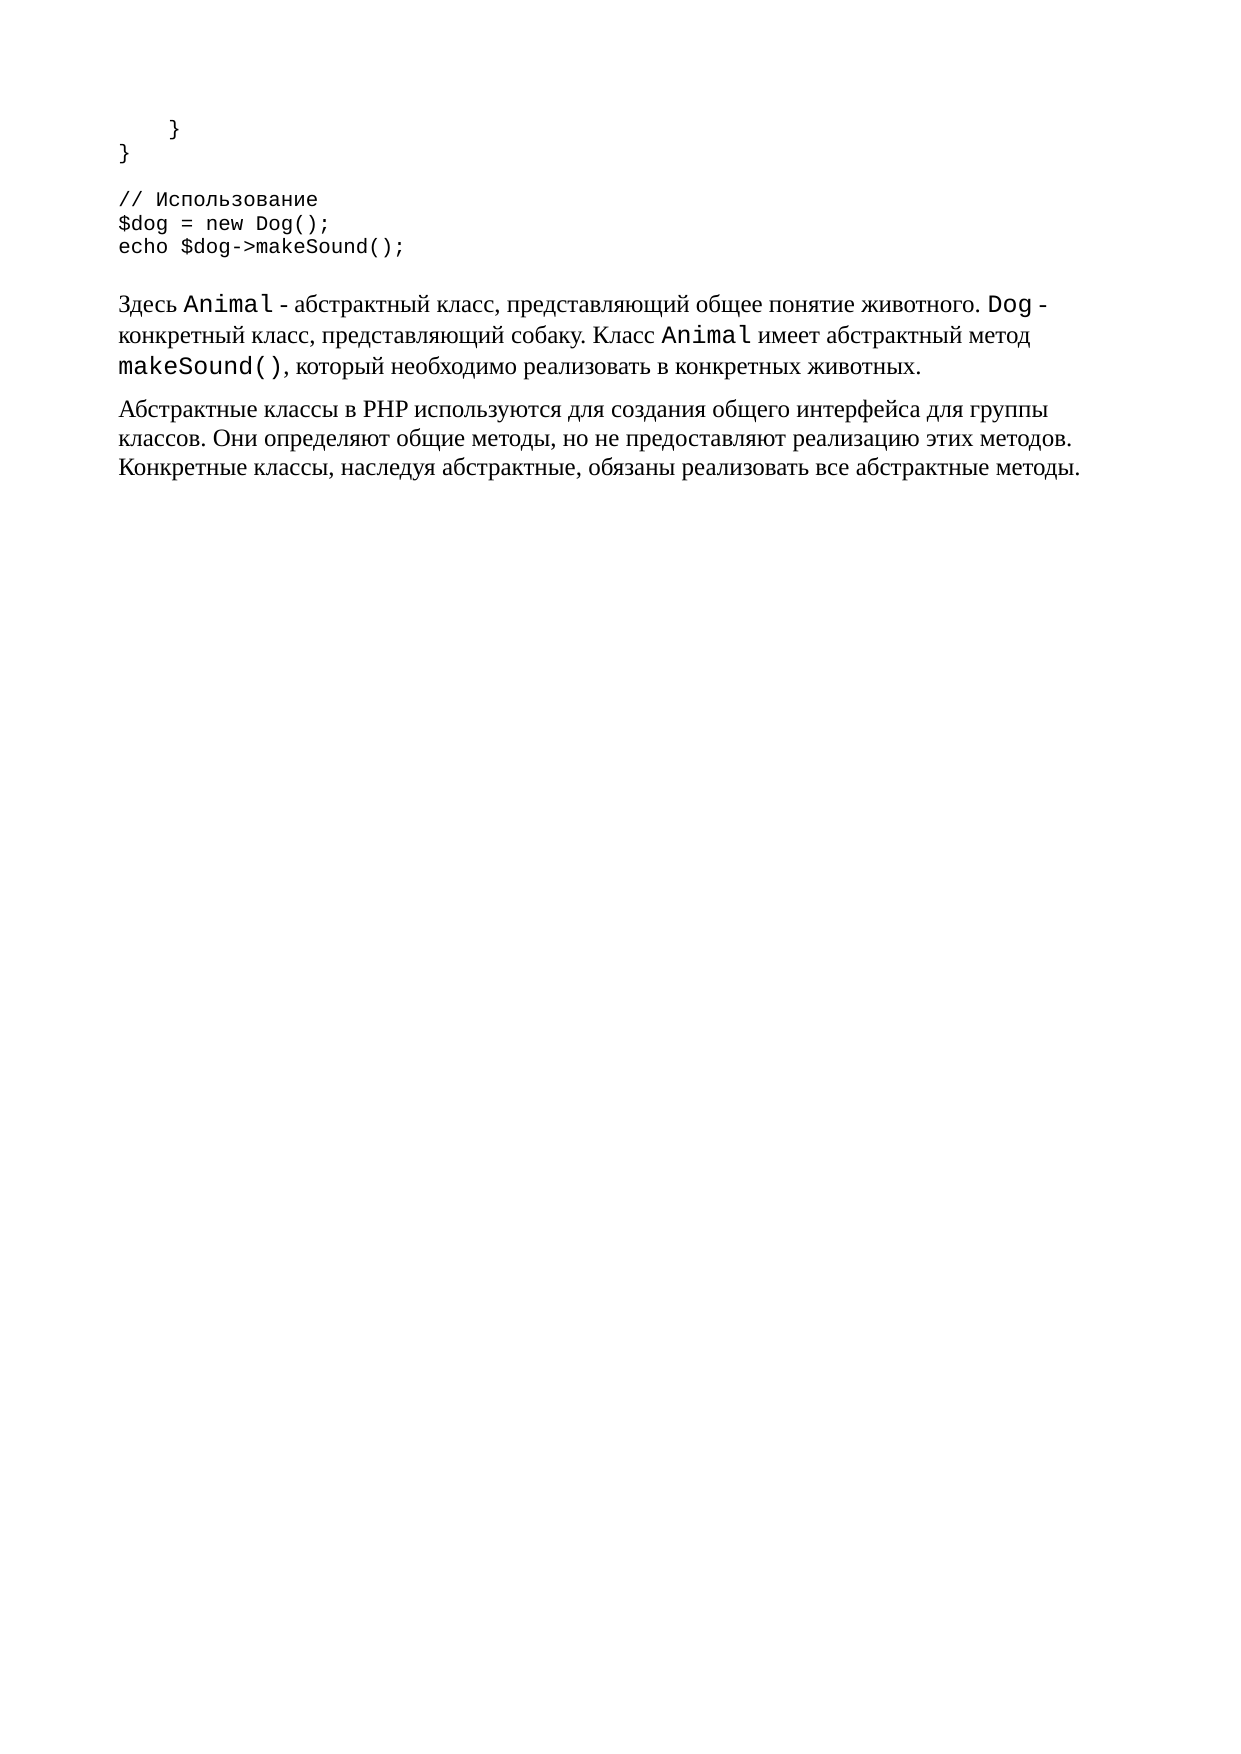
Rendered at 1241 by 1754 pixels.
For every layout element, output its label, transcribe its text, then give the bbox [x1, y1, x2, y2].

text Абстрактные классы в PHP используются для создания общего интерфейса для группы классов. Они определяют общие методы, но не предоставляют реализацию этих методов. Конкретные классы, наследуя абстрактные, обязаны реализовать все абстрактные методы. [118, 394, 1122, 481]
text Здесь Animal - абстрактный класс, представляющий общее понятие животного. Dog - конкретный класс, представляющий собаку. Класс Animal имеет абстрактный метод makeSound(), который необходимо реализовать в конкретных животных. [118, 289, 1122, 382]
text } [118, 142, 1122, 165]
text echo $dog->makeSound(); [118, 236, 1122, 260]
text } [118, 118, 1122, 142]
text // Использование [118, 189, 1122, 213]
text $dog = new Dog(); [118, 213, 1122, 236]
